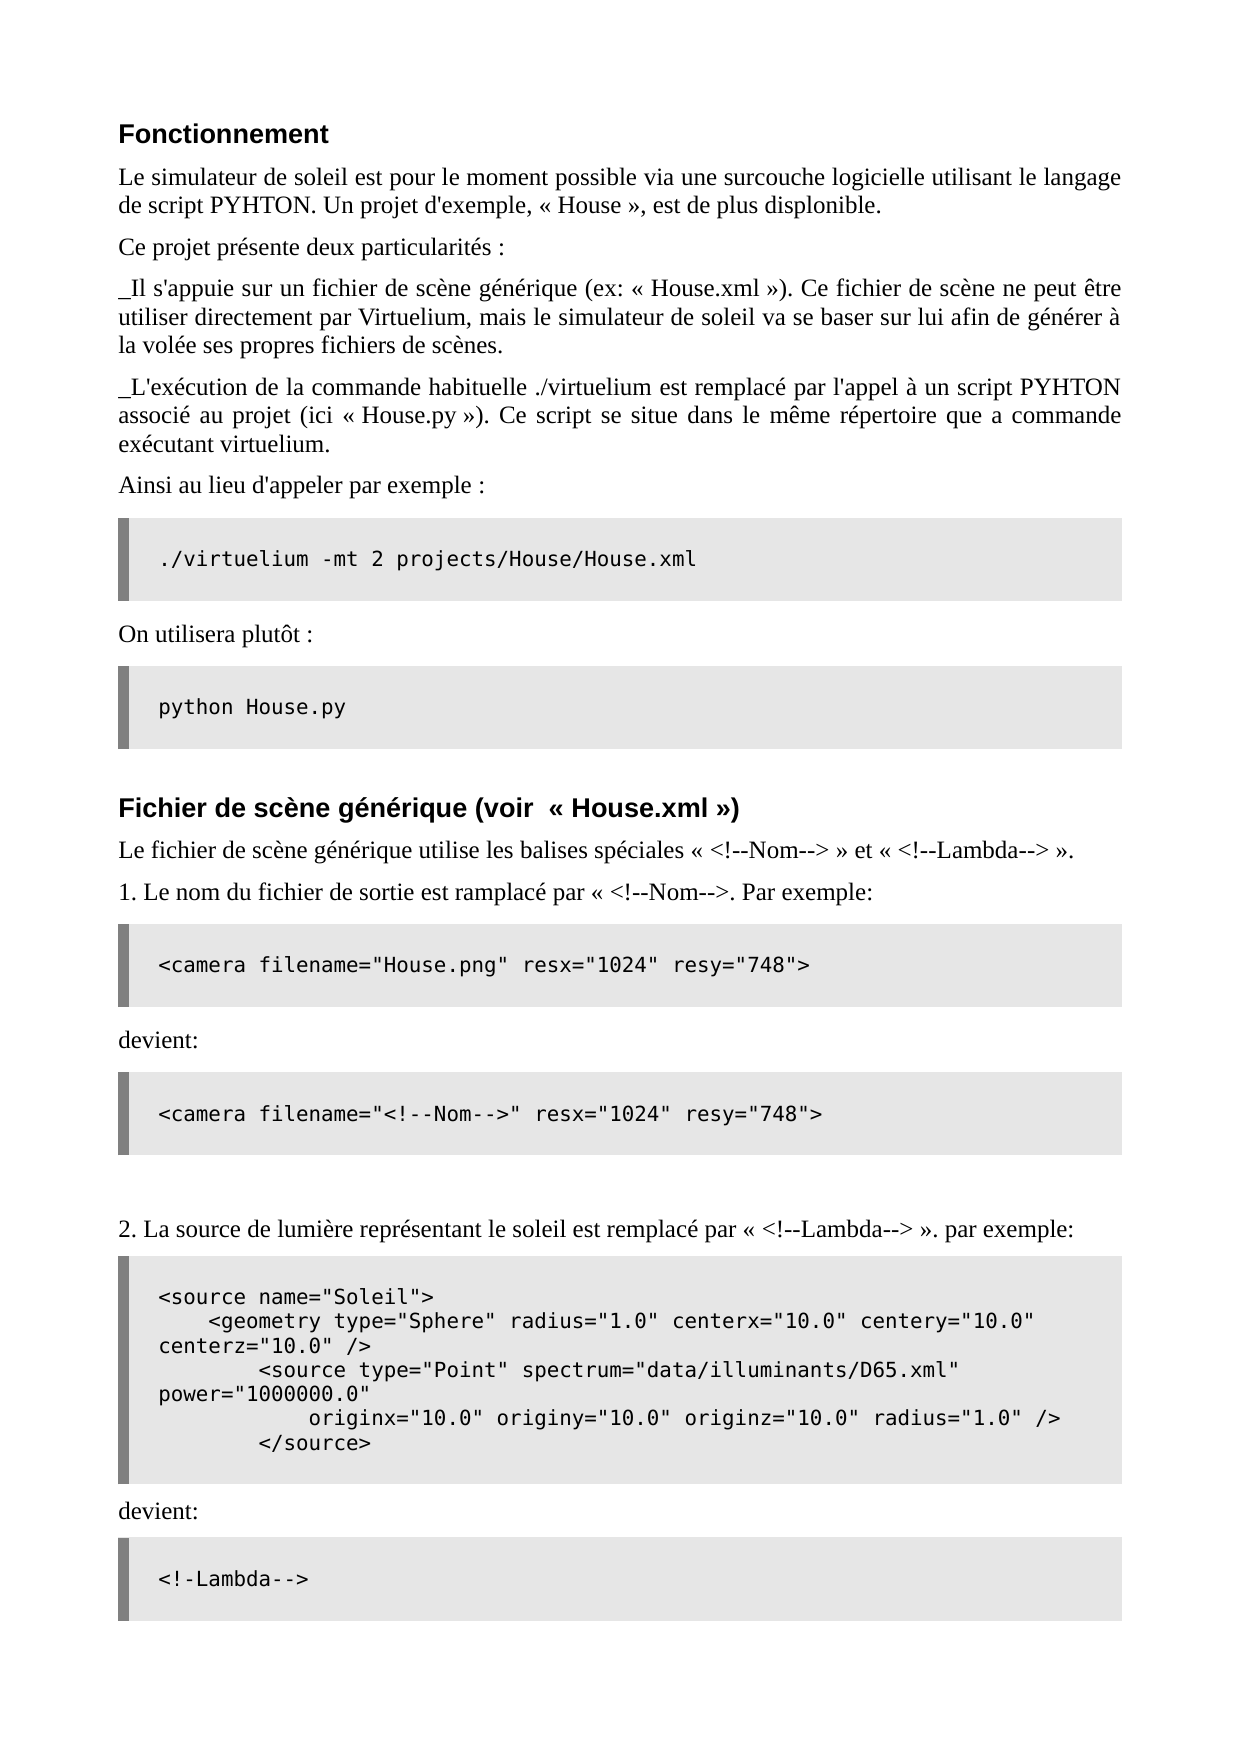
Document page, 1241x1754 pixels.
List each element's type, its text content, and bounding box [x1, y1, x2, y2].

list <camera filename="House.png" resx="1024" resy="748"> [129, 924, 1122, 1007]
text originx="10.0" originy="10.0" originz="10.0" radius="1.0" /> [129, 1406, 1122, 1431]
text <source name="Soleil"> [129, 1256, 1122, 1309]
text python House.py [129, 666, 1122, 749]
text Ce projet présente deux particularités : [118, 232, 1122, 261]
text <camera filename="<!--Nom-->" resx="1024" resy="748"> [129, 1072, 1122, 1155]
text <source type="Point" spectrum="data/illuminants/D65.xml" power="1000000.0" [129, 1358, 1122, 1406]
text Le simulateur de soleil est pour le moment possible via une surcouche logicielle utilisant le langage de script PYHTON. Un projet d'exemple, « House », est de plus displonible. [118, 162, 1122, 219]
text Ainsi au lieu d'appeler par exemple : [118, 471, 1122, 499]
text 2. La source de lumière représentant le soleil est remplacé par « <!--Lambda--> ». par exemple: [118, 1214, 1122, 1243]
text _L'exécution de la commande habituelle ./virtuelium est remplacé par l'appel à un script PYHTON associé au projet (ici « House.py »). Ce script se situe dans le même répertoire que a commande exécutant virtuelium. [118, 372, 1122, 458]
text ./virtuelium -mt 2 projects/House/House.xml [129, 518, 1122, 601]
text On utilisera plutôt : [118, 619, 1122, 647]
text <geometry type="Sphere" radius="1.0" centerx="10.0" centery="10.0" centerz="10.0" /> [129, 1309, 1122, 1358]
text _Il s'appuie sur un fichier de scène générique (ex: « House.xml »). Ce fichier de scène ne peut être utiliser directement par Virtuelium, mais le simulateur de soleil va se baser sur lui afin de générer à la volée ses propres fichiers de scènes. [118, 273, 1122, 359]
text 1. Le nom du fichier de sortie est ramplacé par « <!--Nom-->. Par exemple: [118, 877, 1122, 906]
list devient: [118, 1025, 1122, 1054]
text devient: [118, 1496, 1122, 1525]
text <!-Lambda--> [118, 1537, 1122, 1621]
subtitle Fichier de scène générique (voir « House.xml ») [118, 792, 1122, 823]
text Le fichier de scène générique utilise les balises spéciales « <!--Nom--> » et « <!--Lambda--> ». [118, 836, 1122, 864]
subtitle Fonctionnement [118, 118, 1122, 149]
text </source> [129, 1431, 1122, 1484]
